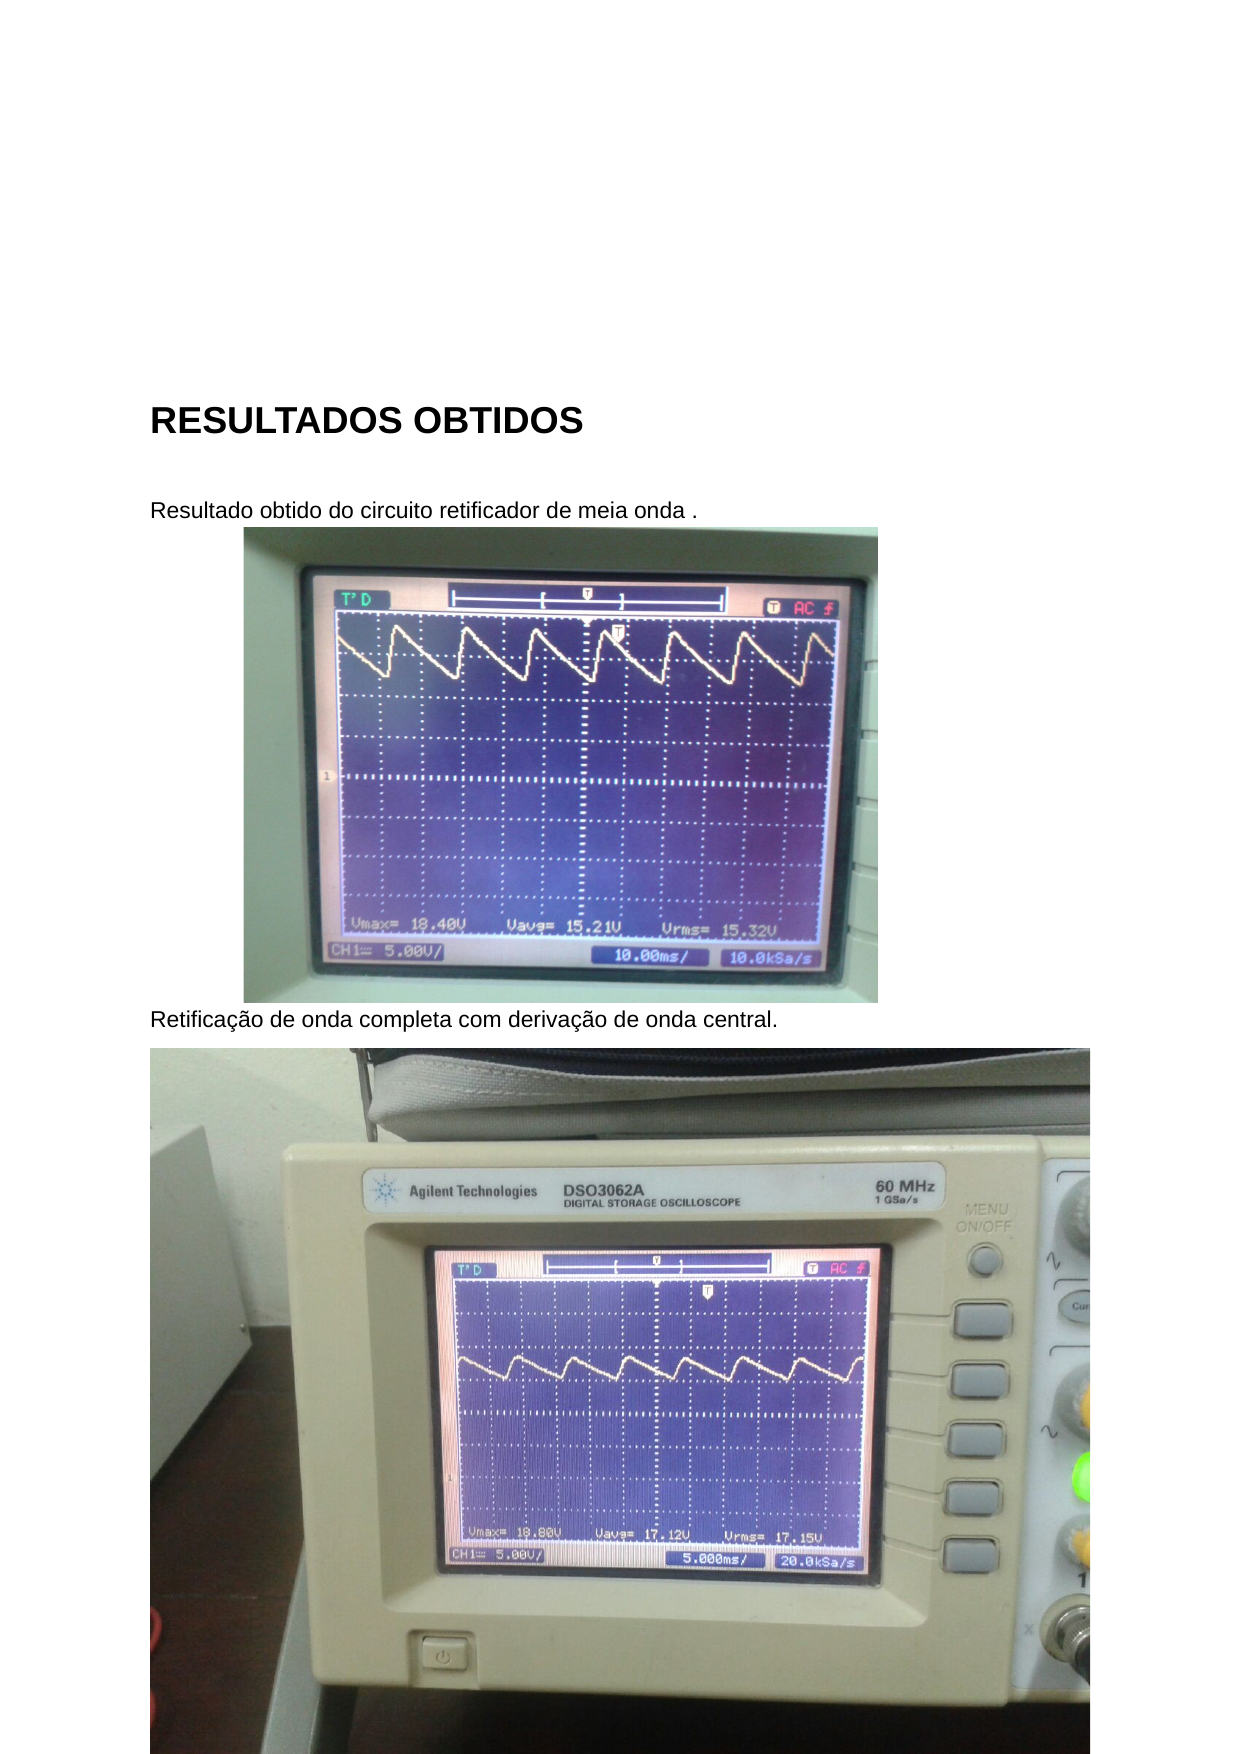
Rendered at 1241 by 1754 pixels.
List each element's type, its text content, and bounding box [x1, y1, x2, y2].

text Resultado obtido do circuito retificador de meia onda . [150, 497, 1090, 523]
picture [150, 1048, 1091, 1754]
picture [243, 527, 878, 1003]
text RESULTADOS OBTIDOS [150, 398, 1090, 441]
text Retificação de onda completa com derivação de onda central. [150, 1006, 1090, 1032]
